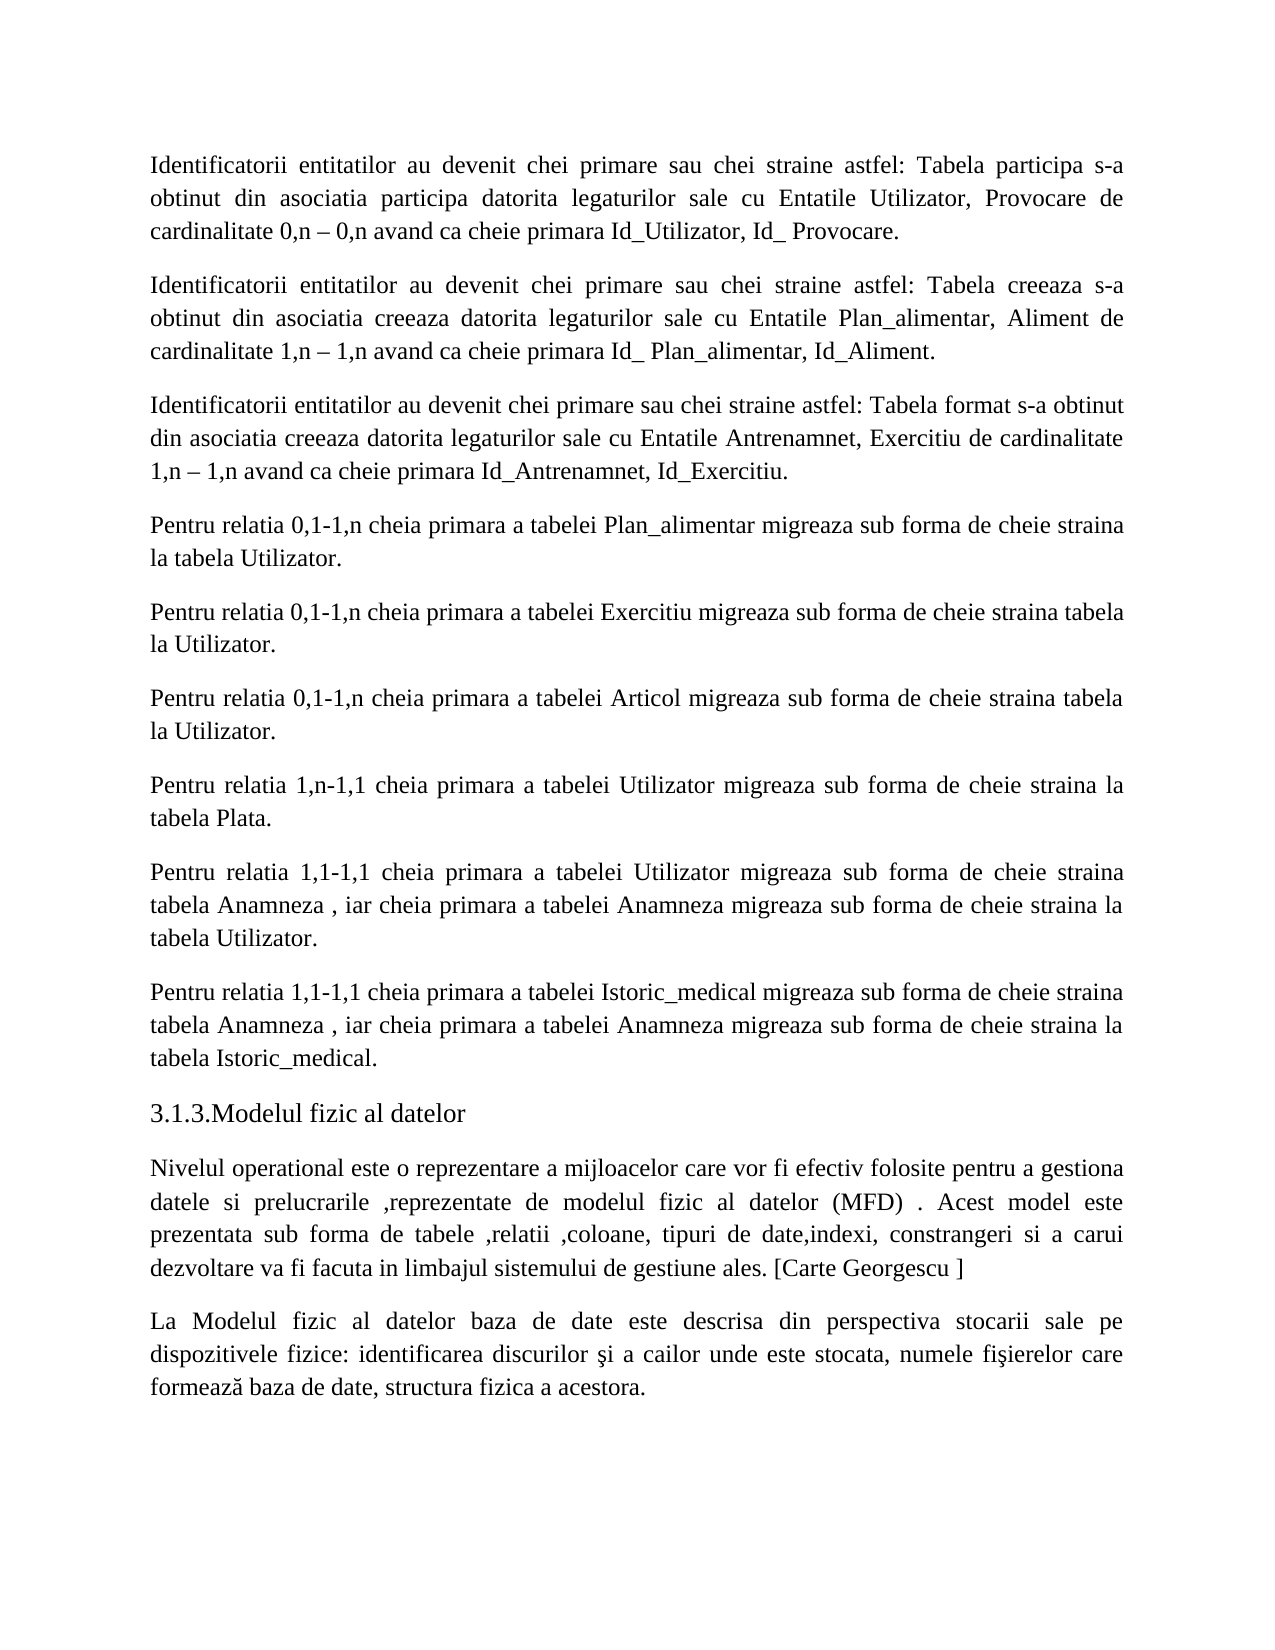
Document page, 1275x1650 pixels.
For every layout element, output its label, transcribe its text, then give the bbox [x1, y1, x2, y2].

text La Modelul fizic al datelor baza de date este descrisa din perspectiva stocarii sale pe dispozitivele fizice: identificarea discurilor şi a cailor unde este stocata, numele fişierelor care formează baza de date, structura fizica a acestora. [150, 1306, 1125, 1401]
text 3.1.3.Modelul fizic al datelor [150, 1097, 1125, 1128]
text Pentru relatia 1,1-1,1 cheia primara a tabelei Utilizator migreaza sub forma de cheie straina tabela Anamneza , iar cheia primara a tabelei Anamneza migreaza sub forma de cheie straina la tabela Utilizator. [150, 857, 1125, 952]
text Identificatorii entitatilor au devenit chei primare sau chei straine astfel: Tabela creeaza s-a obtinut din asociatia creeaza datorita legaturilor sale cu Entatile Plan_alimentar, Aliment de cardinalitate 1,n – 1,n avand ca cheie primara Id_ Plan_alimentar, Id_Aliment. [150, 270, 1125, 365]
text Pentru relatia 1,1-1,1 cheia primara a tabelei Istoric_medical migreaza sub forma de cheie straina tabela Anamneza , iar cheia primara a tabelei Anamneza migreaza sub forma de cheie straina la tabela Istoric_medical. [150, 977, 1125, 1072]
text Identificatorii entitatilor au devenit chei primare sau chei straine astfel: Tabela participa s-a obtinut din asociatia participa datorita legaturilor sale cu Entatile Utilizator, Provocare de cardinalitate 0,n – 0,n avand ca cheie primara Id_Utilizator, Id_ Provocare. [150, 150, 1125, 245]
text Nivelul operational este o reprezentare a mijloacelor care vor fi efectiv folosite pentru a gestiona datele si prelucrarile ,reprezentate de modelul fizic al datelor (MFD) . Acest model este prezentata sub forma de tabele ,relatii ,coloane, tipuri de date,indexi, constrangeri si a carui dezvoltare va fi facuta in limbajul sistemului de gestiune ales. [Carte Georgescu ] [150, 1153, 1125, 1281]
text Pentru relatia 0,1-1,n cheia primara a tabelei Exercitiu migreaza sub forma de cheie straina tabela la Utilizator. [150, 597, 1125, 658]
text Pentru relatia 0,1-1,n cheia primara a tabelei Articol migreaza sub forma de cheie straina tabela la Utilizator. [150, 683, 1125, 745]
text Pentru relatia 1,n-1,1 cheia primara a tabelei Utilizator migreaza sub forma de cheie straina la tabela Plata. [150, 770, 1125, 832]
text Identificatorii entitatilor au devenit chei primare sau chei straine astfel: Tabela format s-a obtinut din asociatia creeaza datorita legaturilor sale cu Entatile Antrenamnet, Exercitiu de cardinalitate 1,n – 1,n avand ca cheie primara Id_Antrenamnet, Id_Exercitiu. [150, 390, 1125, 484]
text Pentru relatia 0,1-1,n cheia primara a tabelei Plan_alimentar migreaza sub forma de cheie straina la tabela Utilizator. [150, 510, 1125, 571]
